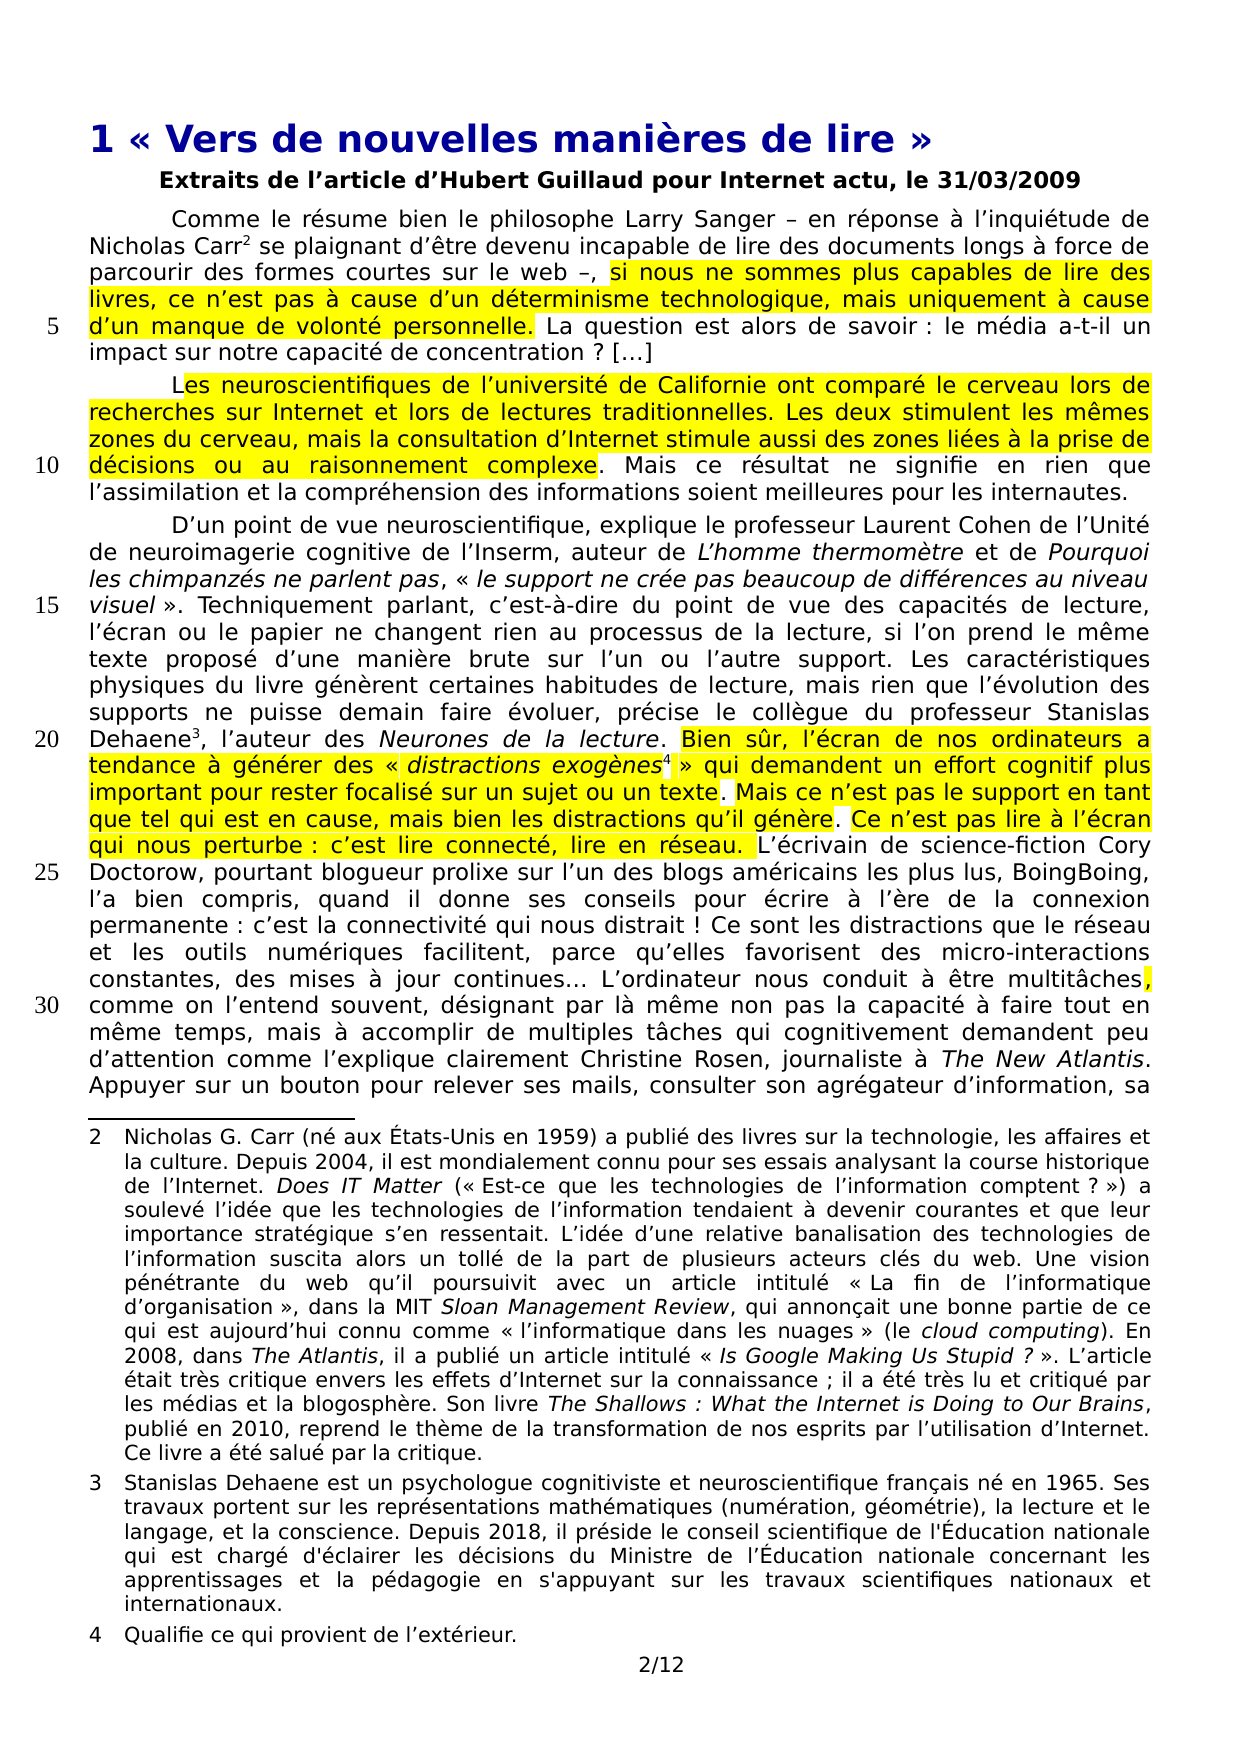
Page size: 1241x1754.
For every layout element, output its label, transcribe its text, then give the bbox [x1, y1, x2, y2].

text D’un point de vue neuroscientifique, explique le professeur Laurent Cohen de l’Unité de neuroimagerie cognitive de l’Inserm, auteur de L’homme thermomètre et de Pourquoi les chimpanzés ne parlent pas, « le support ne crée pas beaucoup de différences au niveau visuel ». Techniquement parlant, c’est-à-dire du point de vue des capacités de lecture, l’écran ou le papier ne changent rien au processus de la lecture, si l’on prend le même texte proposé d’une manière brute sur l’un ou l’autre support. Les caractéristiques physiques du livre génèrent certaines habitudes de lecture, mais rien que l’évolution des supports ne puisse demain faire évoluer, précise le collègue du professeur Stanislas Dehaene, l’auteur des Neurones de la lecture. Bien sûr, l’écran de nos ordinateurs a tendance à générer des « distractions exogènes » qui demandent un effort cognitif plus important pour rester focalisé sur un sujet ou un texte. Mais ce n’est pas le support en tant que tel qui est en cause, mais bien les distractions qu’il génère. Ce n’est pas lire à l’écran qui nous perturbe : c’est lire connecté, lire en réseau. L’écrivain de science-fiction Cory Doctorow, pourtant blogueur prolixe sur l’un des blogs américains les plus lus, BoingBoing, l’a bien compris, quand il donne ses conseils pour écrire à l’ère de la connexion permanente : c’est la connectivité qui nous distrait ! Ce sont les distractions que le réseau et les outils numériques facilitent, parce qu’elles favorisent des micro-interactions constantes, des mises à jour continues… L’ordinateur nous conduit à être multitâches, comme on l’entend souvent, désignant par là même non pas la capacité à faire tout en même temps, mais à accomplir de multiples tâches qui cognitivement demandent peu d’attention comme l’explique clairement Christine Rosen, journaliste à The New Atlantis. Appuyer sur un bouton pour relever ses mails, consulter son agrégateur d’information, sa [88, 512, 1152, 1099]
text Nicholas G. Carr (né aux États-Unis en 1959) a publié des livres sur la technologie, les affaires et la culture. Depuis 2004, il est mondialement connu pour ses essais analysant la course historique de l’Internet. Does IT Matter (« Est-ce que les technologies de l’information comptent ? ») a soulevé l’idée que les technologies de l’information tendaient à devenir courantes et que leur importance stratégique s’en ressentait. L’idée d’une relative banalisation des technologies de l’information suscita alors un tollé de la part de plusieurs acteurs clés du web. Une vision pénétrante du web qu’il poursuivit avec un article intitulé « La fin de l’informatique d’organisation », dans la MIT Sloan Management Review, qui annonçait une bonne partie de ce qui est aujourd’hui connu comme « l’informatique dans les nuages » (le cloud computing). En 2008, dans The Atlantis, il a publié un article intitulé « Is Google Making Us Stupid ? ». L’article était très critique envers les effets d’Internet sur la connaissance ; il a été très lu et critiqué par les médias et la blogosphère. Son livre The Shallows : What the Internet is Doing to Our Brains, publié en 2010, reprend le thème de la transformation de nos esprits par l’utilisation d’Internet. Ce livre a été salué par la critique. [88, 1125, 1152, 1465]
text Extraits de l’article d’Hubert Guillaud pour Internet actu, le 31/03/2009 [88, 168, 1152, 194]
text Qualifie ce qui provient de l’extérieur. [88, 1623, 1152, 1647]
text Les neuroscientifiques de l’université de Californie ont comparé le cerveau lors de recherches sur Internet et lors de lectures traditionnelles. Les deux stimulent les mêmes zones du cerveau, mais la consultation d’Internet stimule aussi des zones liées à la prise de décisions ou au raisonnement complexe. Mais ce résultat ne signifie en rien que l’assimilation et la compréhension des informations soient meilleures pour les internautes. [88, 373, 1152, 506]
text Comme le résume bien le philosophe Larry Sanger – en réponse à l’inquiétude de Nicholas Carr se plaignant d’être devenu incapable de lire des documents longs à force de parcourir des formes courtes sur le web –, si nous ne sommes plus capables de lire des livres, ce n’est pas à cause d’un déterminisme technologique, mais uniquement à cause d’un manque de volonté personnelle. La question est alors de savoir : le média a-t-il un impact sur notre capacité de concentration ? […] [88, 206, 1152, 366]
text Stanislas Dehaene est un psychologue cognitiviste et neuroscientifique français né en 1965. Ses travaux portent sur les représentations mathématiques (numération, géométrie), la lecture et le langage, et la conscience. Depuis 2018, il préside le conseil scientifique de l'Éducation nationale qui est chargé d'éclairer les décisions du Ministre de l’Éducation nationale concernant les apprentissages et la pédagogie en s'appuyant sur les travaux scientifiques nationaux et internationaux. [88, 1471, 1152, 1617]
subtitle « Vers de nouvelles manières de lire » [88, 118, 1152, 162]
